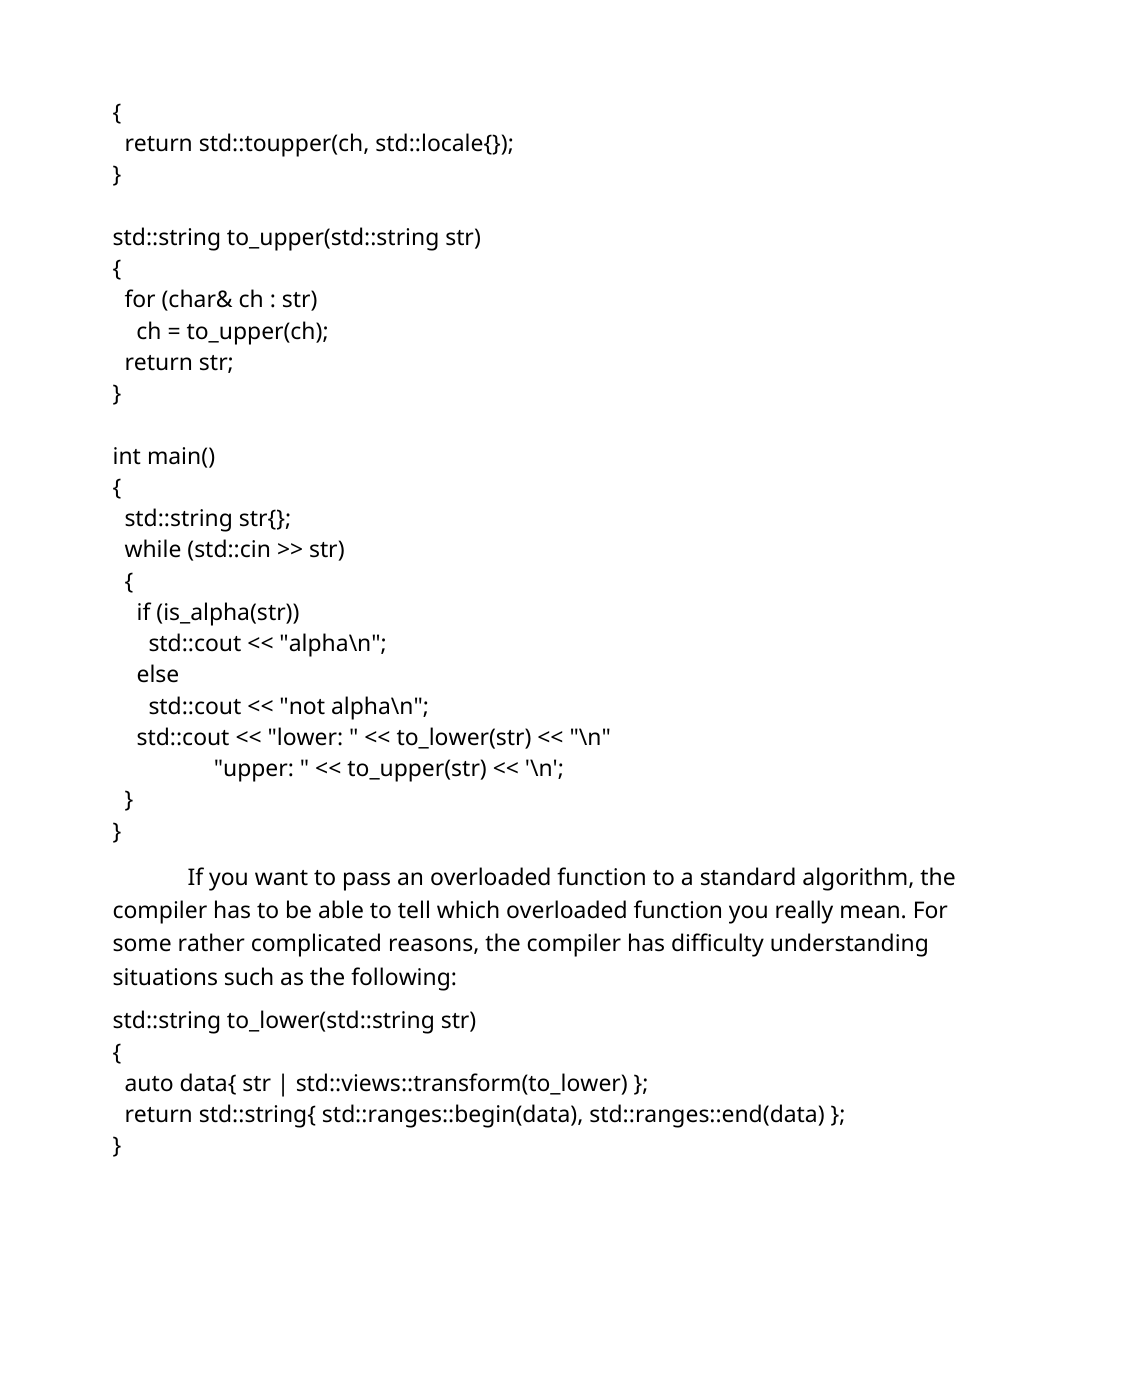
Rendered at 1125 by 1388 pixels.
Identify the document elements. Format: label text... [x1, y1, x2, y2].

text return std::string{ std::ranges::begin(data), std::ranges::end(data) }; [112, 1098, 1012, 1129]
text std::string str{}; [112, 502, 1012, 533]
text { [112, 565, 1012, 596]
text ch = to_upper(ch); [112, 315, 1012, 346]
text else [112, 658, 1012, 690]
text int main() [112, 440, 1012, 471]
text std::cout << "lower: " << to_lower(str) << "\n" [112, 721, 1012, 752]
text return str; [112, 346, 1012, 377]
text std::cout << "alpha\n"; [112, 627, 1012, 658]
text for (char& ch : str) [112, 283, 1012, 315]
text auto data{ str | std::views::transform(to_lower) }; [112, 1067, 1012, 1098]
text std::string to_upper(std::string str) [112, 221, 1012, 252]
text if (is_alpha(str)) [112, 596, 1012, 627]
text std::string to_lower(std::string str) [112, 1004, 1012, 1036]
text If you want to pass an overloaded function to a standard algorithm, the compiler has to be able to tell which overloaded function you really mean. For some rather complicated reasons, the compiler has difficulty understanding situations such as the following: [112, 858, 1012, 992]
text { [112, 252, 1012, 283]
text { [112, 96, 1012, 127]
text while (std::cin >> str) [112, 533, 1012, 565]
text } [112, 158, 1012, 190]
text { [112, 1036, 1012, 1067]
text std::cout << "not alpha\n"; [112, 690, 1012, 721]
text "upper: " << to_upper(str) << '\n'; [112, 752, 1012, 783]
text } [112, 815, 1012, 846]
text } [112, 377, 1012, 408]
text } [112, 783, 1012, 815]
text } [112, 1129, 1012, 1161]
text { [112, 471, 1012, 502]
text return std::toupper(ch, std::locale{}); [112, 127, 1012, 158]
